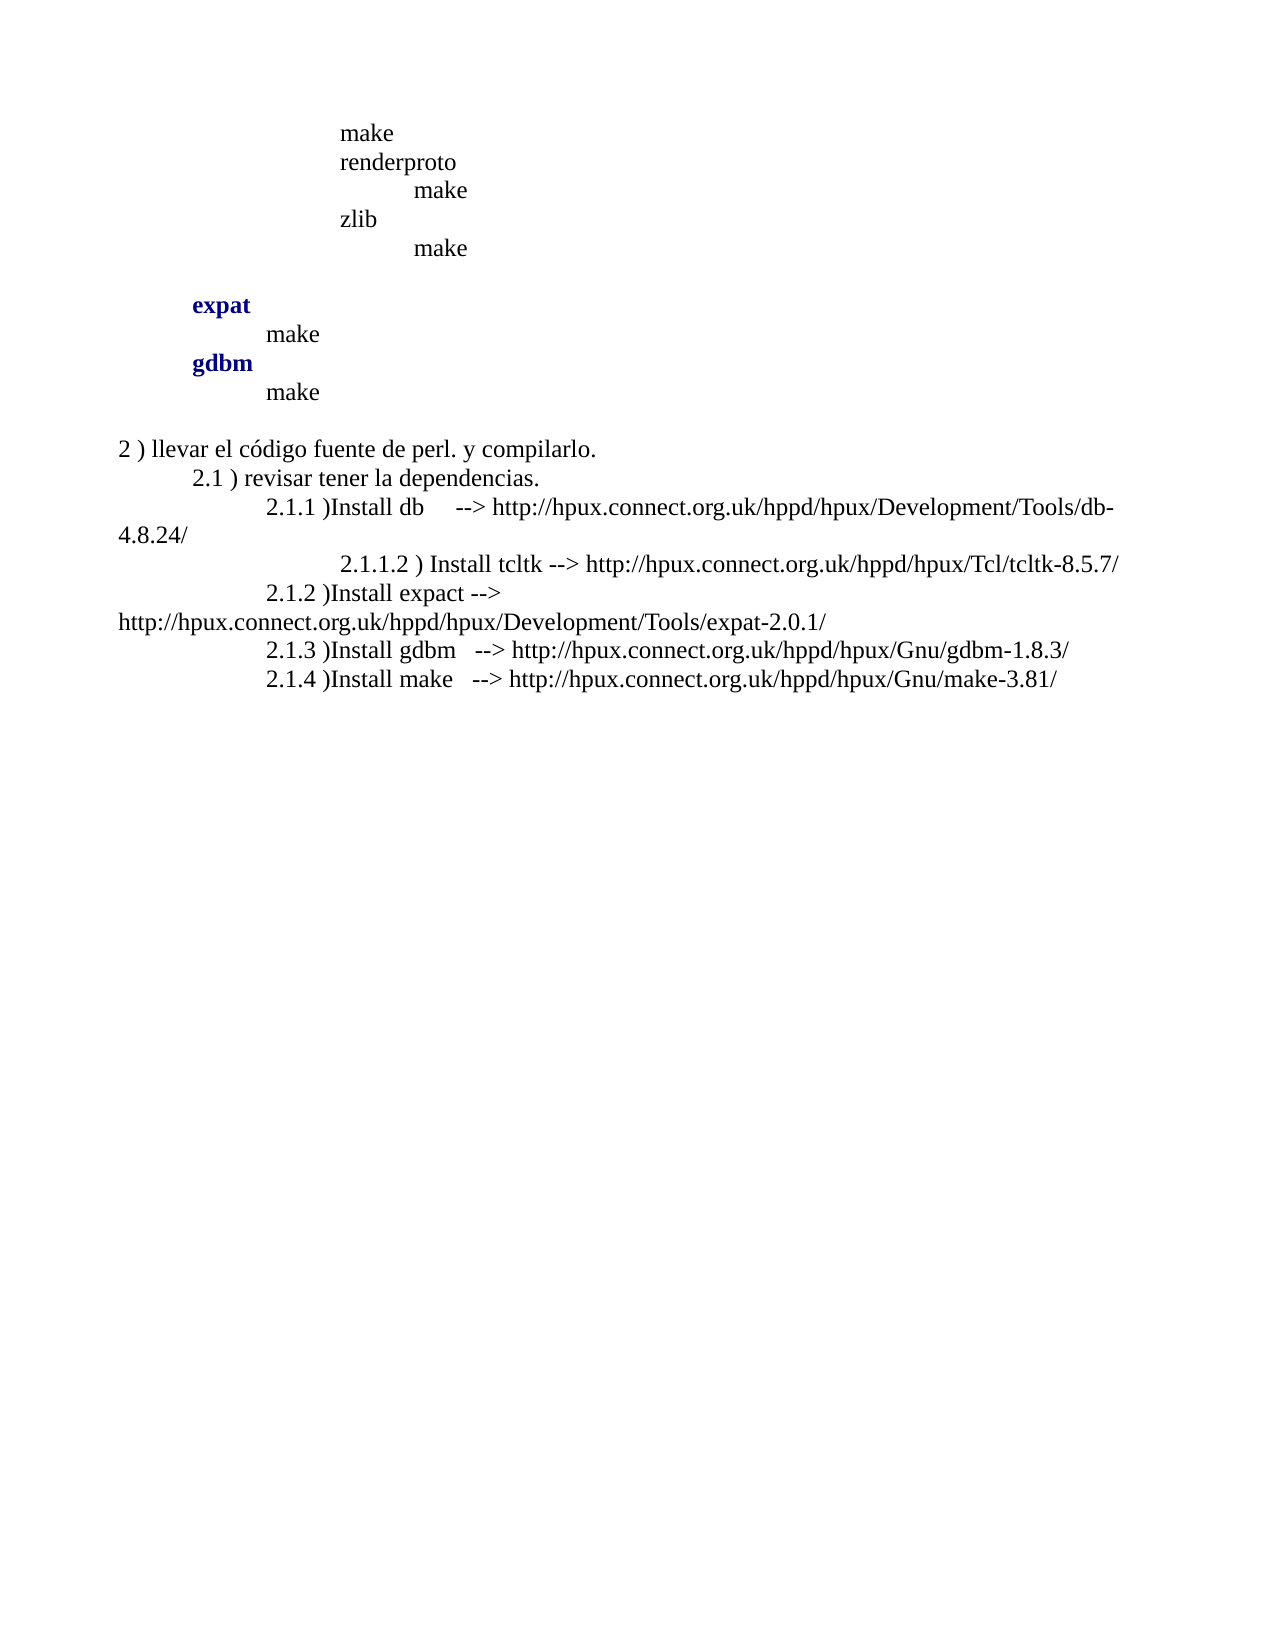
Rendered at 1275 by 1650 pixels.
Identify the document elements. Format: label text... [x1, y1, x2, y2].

text make [118, 233, 1157, 262]
text 2.1.4 )Install make --> http://hpux.connect.org.uk/hppd/hpux/Gnu/make-3.81/ [118, 664, 1157, 693]
text 2.1.1 )Install db --> http://hpux.connect.org.uk/hppd/hpux/Development/Tools/db-4.8.24/ [118, 492, 1157, 549]
text 2.1.1.2 ) Install tcltk --> http://hpux.connect.org.uk/hppd/hpux/Tcl/tcltk-8.5.7/ [118, 549, 1157, 578]
text zlib [118, 204, 1157, 233]
text gdbm [118, 348, 1157, 377]
text 2.1.3 )Install gdbm --> http://hpux.connect.org.uk/hppd/hpux/Gnu/gdbm-1.8.3/ [118, 636, 1157, 664]
text 2.1.2 )Install expact --> http://hpux.connect.org.uk/hppd/hpux/Development/Tools/expat-2.0.1/ [118, 578, 1157, 636]
text make [118, 319, 1157, 348]
text 2.1 ) revisar tener la dependencias. [118, 463, 1157, 492]
text renderproto [118, 147, 1157, 176]
text make [118, 118, 1157, 147]
text make [118, 377, 1157, 406]
text make [118, 176, 1157, 204]
text expat [118, 291, 1157, 319]
text 2 ) llevar el código fuente de perl. y compilarlo. [118, 434, 1157, 463]
